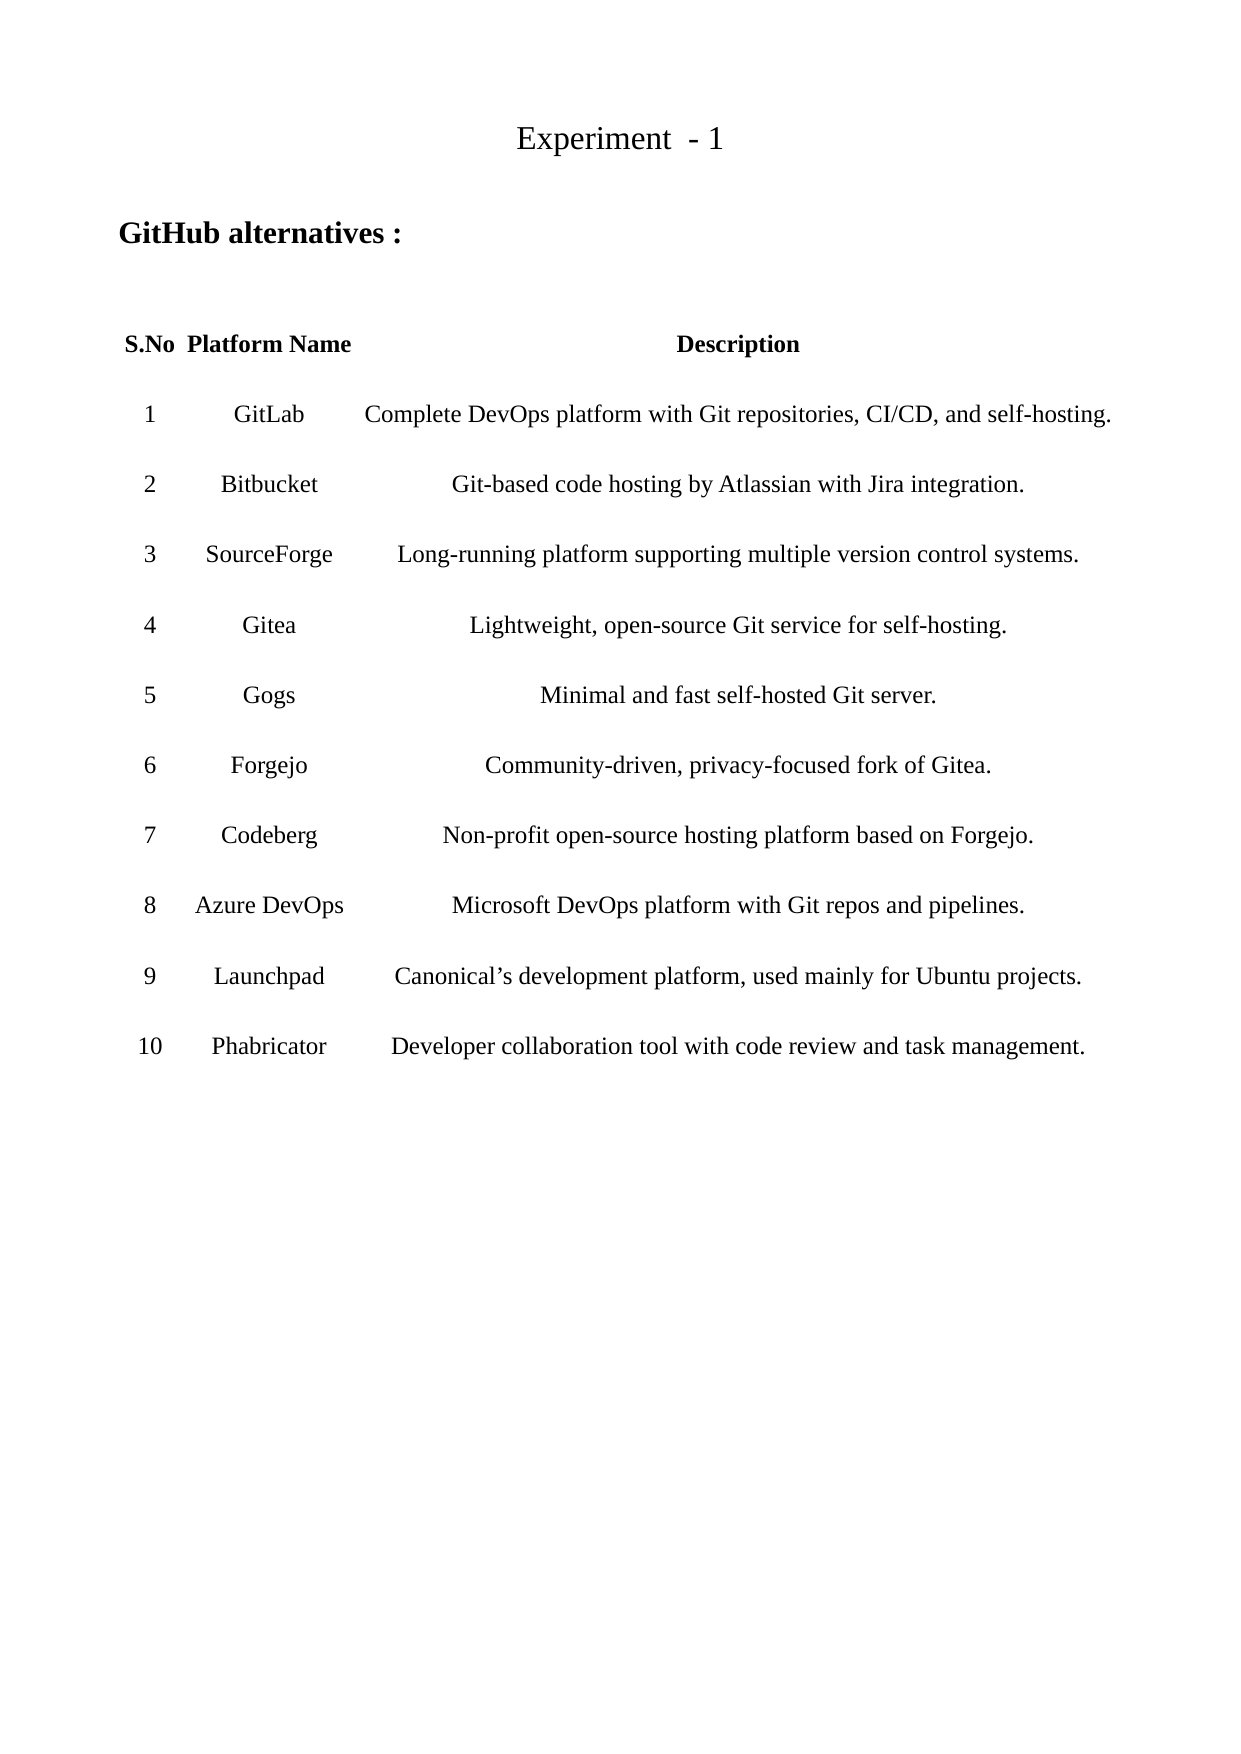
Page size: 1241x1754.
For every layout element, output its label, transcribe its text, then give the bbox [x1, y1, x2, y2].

table_cell 4 [118, 589, 181, 659]
table_cell Bitbucket [181, 449, 357, 519]
table_cell Community-driven, privacy-focused fork of Gitea. [357, 729, 1120, 799]
table_cell 7 [118, 800, 181, 870]
table_cell Long-running platform supporting multiple version control systems. [357, 519, 1120, 589]
table_header Description [357, 308, 1120, 378]
table_header S.No [118, 308, 181, 378]
text GitHub alternatives : [118, 215, 1122, 251]
table_cell Complete DevOps platform with Git repositories, CI/CD, and self-hosting. [357, 378, 1120, 448]
table_cell Launchpad [181, 940, 357, 1010]
table_cell Canonical’s development platform, used mainly for Ubuntu projects. [357, 940, 1120, 1010]
table_cell 6 [118, 729, 181, 799]
table_cell Minimal and fast self-hosted Git server. [357, 659, 1120, 729]
table_cell Non-profit open-source hosting platform based on Forgejo. [357, 800, 1120, 870]
table_cell Microsoft DevOps platform with Git repos and pipelines. [357, 870, 1120, 940]
table_cell 9 [118, 940, 181, 1010]
table_cell 5 [118, 659, 181, 729]
table_cell Forgejo [181, 729, 357, 799]
table_header Platform Name [181, 308, 357, 378]
table_cell 2 [118, 449, 181, 519]
table_cell Azure DevOps [181, 870, 357, 940]
table_cell 3 [118, 519, 181, 589]
table_cell 10 [118, 1010, 181, 1080]
table_cell Gogs [181, 659, 357, 729]
table_cell Phabricator [181, 1010, 357, 1080]
table_cell Lightweight, open-source Git service for self-hosting. [357, 589, 1120, 659]
table_cell Git-based code hosting by Atlassian with Jira integration. [357, 449, 1120, 519]
table_cell Gitea [181, 589, 357, 659]
table_cell Developer collaboration tool with code review and task management. [357, 1010, 1120, 1080]
table_cell 8 [118, 870, 181, 940]
table_cell Codeberg [181, 800, 357, 870]
table_cell GitLab [181, 378, 357, 448]
table_cell SourceForge [181, 519, 357, 589]
table_cell 1 [118, 378, 181, 448]
